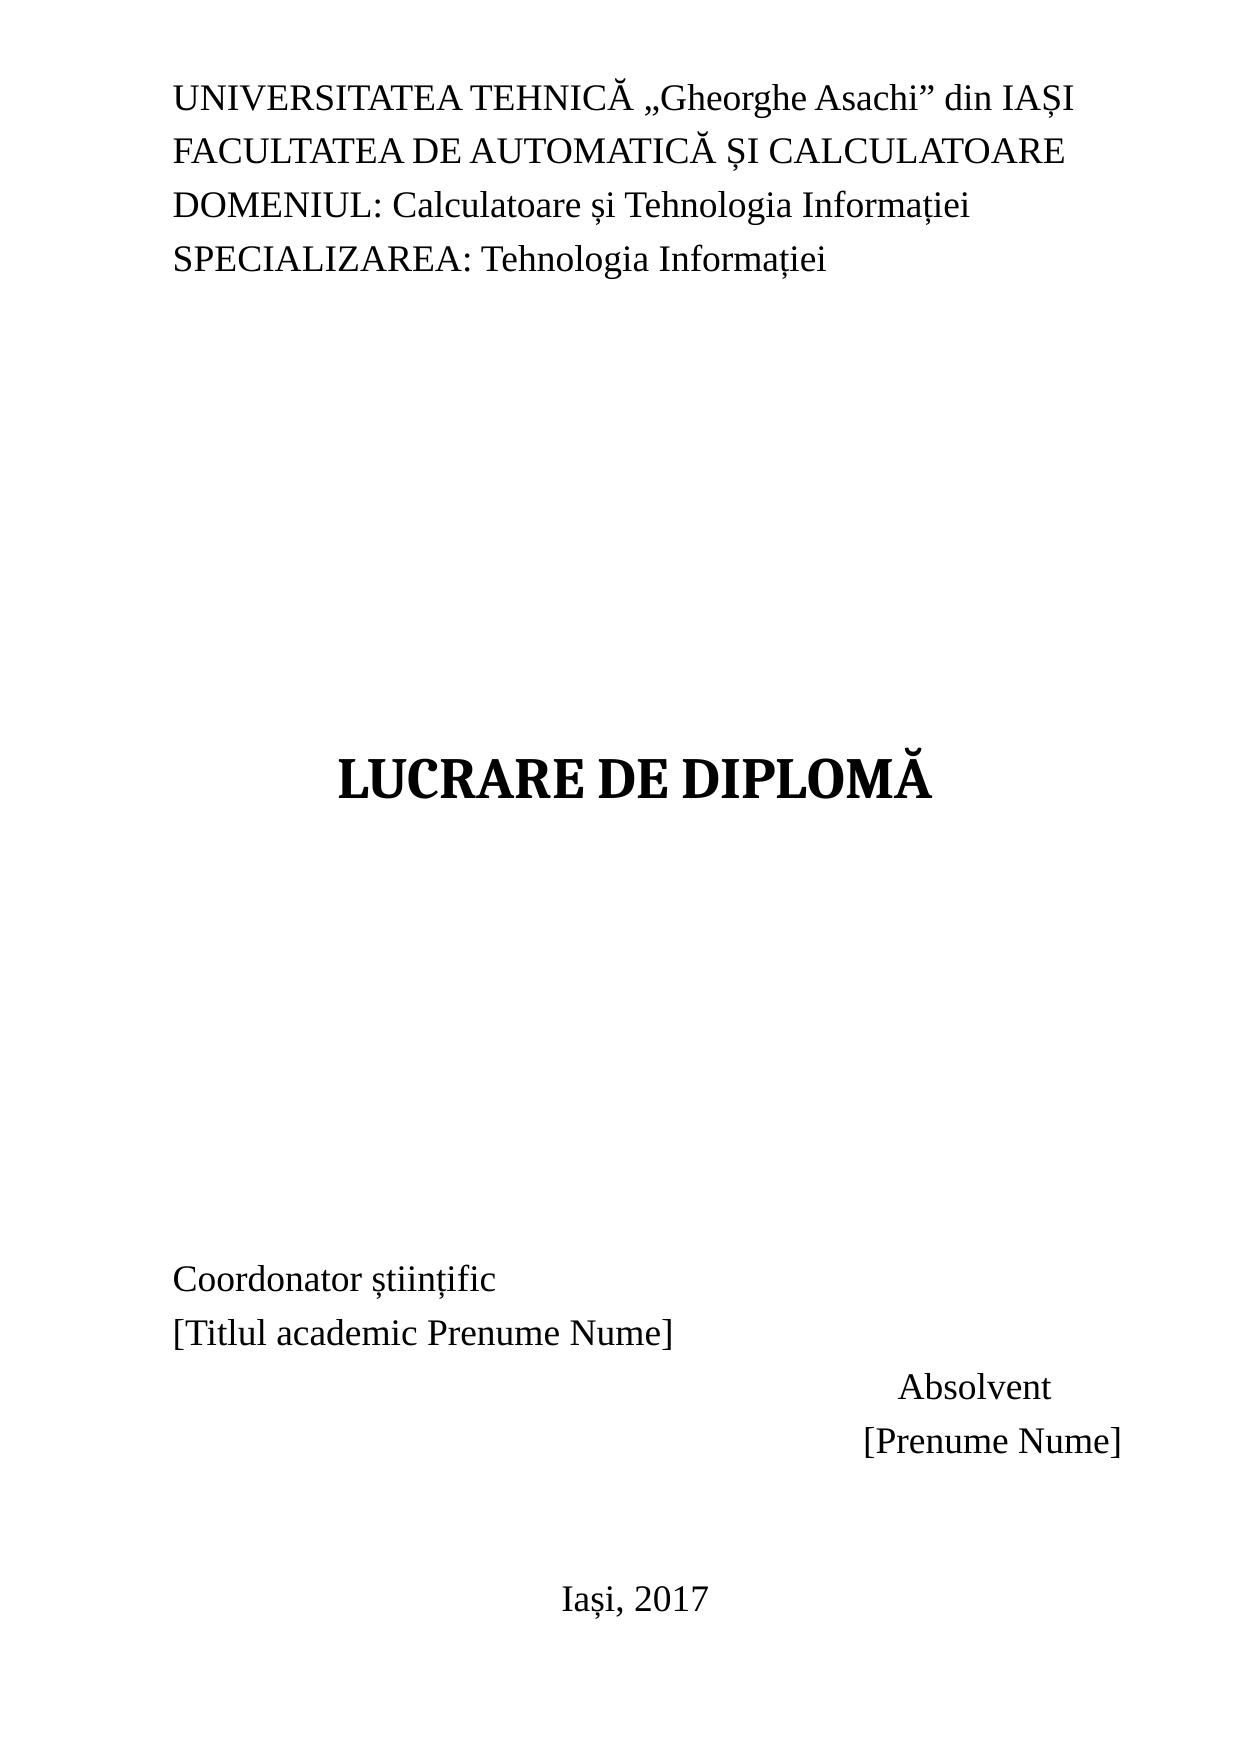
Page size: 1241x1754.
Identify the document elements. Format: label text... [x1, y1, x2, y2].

text DOMENIUL: Calculatoare și Tehnologia Informației [172, 183, 1122, 226]
text [Titlul academic Prenume Nume] [172, 1311, 1122, 1354]
text UNIVERSITATEA TEHNICĂ „Gheorghe Asachi” din IAȘI [172, 75, 1122, 118]
text Absolvent [172, 1364, 1122, 1407]
text Coordonator științific [172, 1257, 1122, 1300]
text SPECIALIZAREA: Tehnologia Informației [172, 237, 1122, 280]
text [Prenume Nume] [172, 1418, 1122, 1461]
title LUCRARE DE DIPLOMĂ [148, 746, 1122, 813]
text FACULTATEA DE AUTOMATICĂ ȘI CALCULATOARE [172, 129, 1122, 172]
